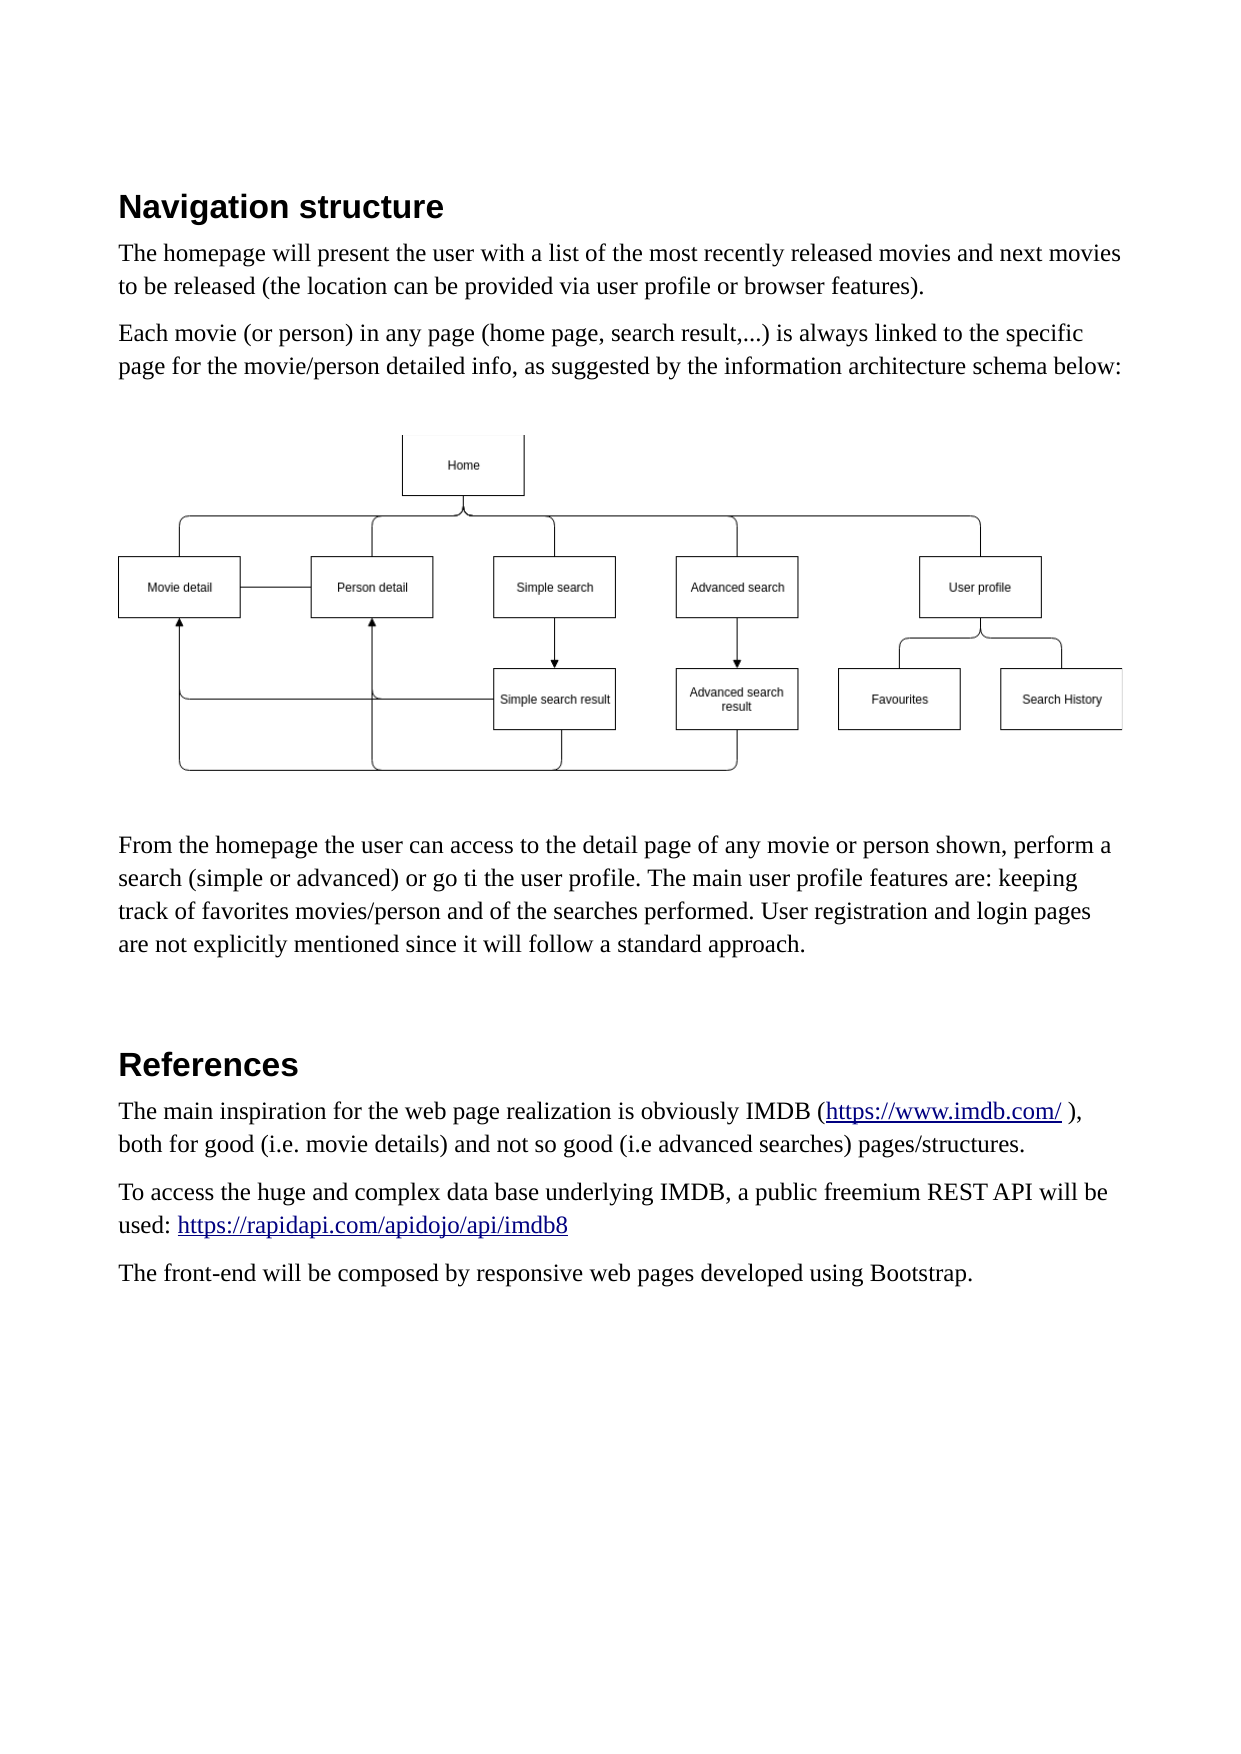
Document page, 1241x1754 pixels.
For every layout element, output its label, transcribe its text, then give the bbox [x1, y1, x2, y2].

subtitle Navigation structure [118, 187, 1122, 225]
text The homepage will present the user with a list of the most recently released movies and next movies to be released (the location can be provided via user profile or browser features). [118, 238, 1122, 299]
subtitle References [118, 1045, 1122, 1084]
picture [118, 435, 1123, 779]
text From the homepage the user can access to the detail page of any movie or person shown, perform a search (simple or advanced) or go ti the user profile. The main user profile features are: keeping track of favorites movies/person and of the searches performed. User registration and login pages are not explicitly mentioned since it will follow a standard approach. [118, 830, 1122, 958]
text Each movie (or person) in any page (home page, search result,...) is always linked to the specific page for the movie/person detailed info, as suggested by the information architecture schema below: [118, 318, 1122, 380]
text The front-end will be composed by responsive web pages developed using Bootstrap. [118, 1258, 1122, 1286]
text The main inspiration for the web page realization is obviously IMDB (https://www.imdb.com/ ), both for good (i.e. movie details) and not so good (i.e advanced searches) pages/structures. [118, 1096, 1122, 1158]
text To access the huge and complex data base underlying IMDB, a public freemium REST API will be used: https://rapidapi.com/apidojo/api/imdb8 [118, 1177, 1122, 1239]
